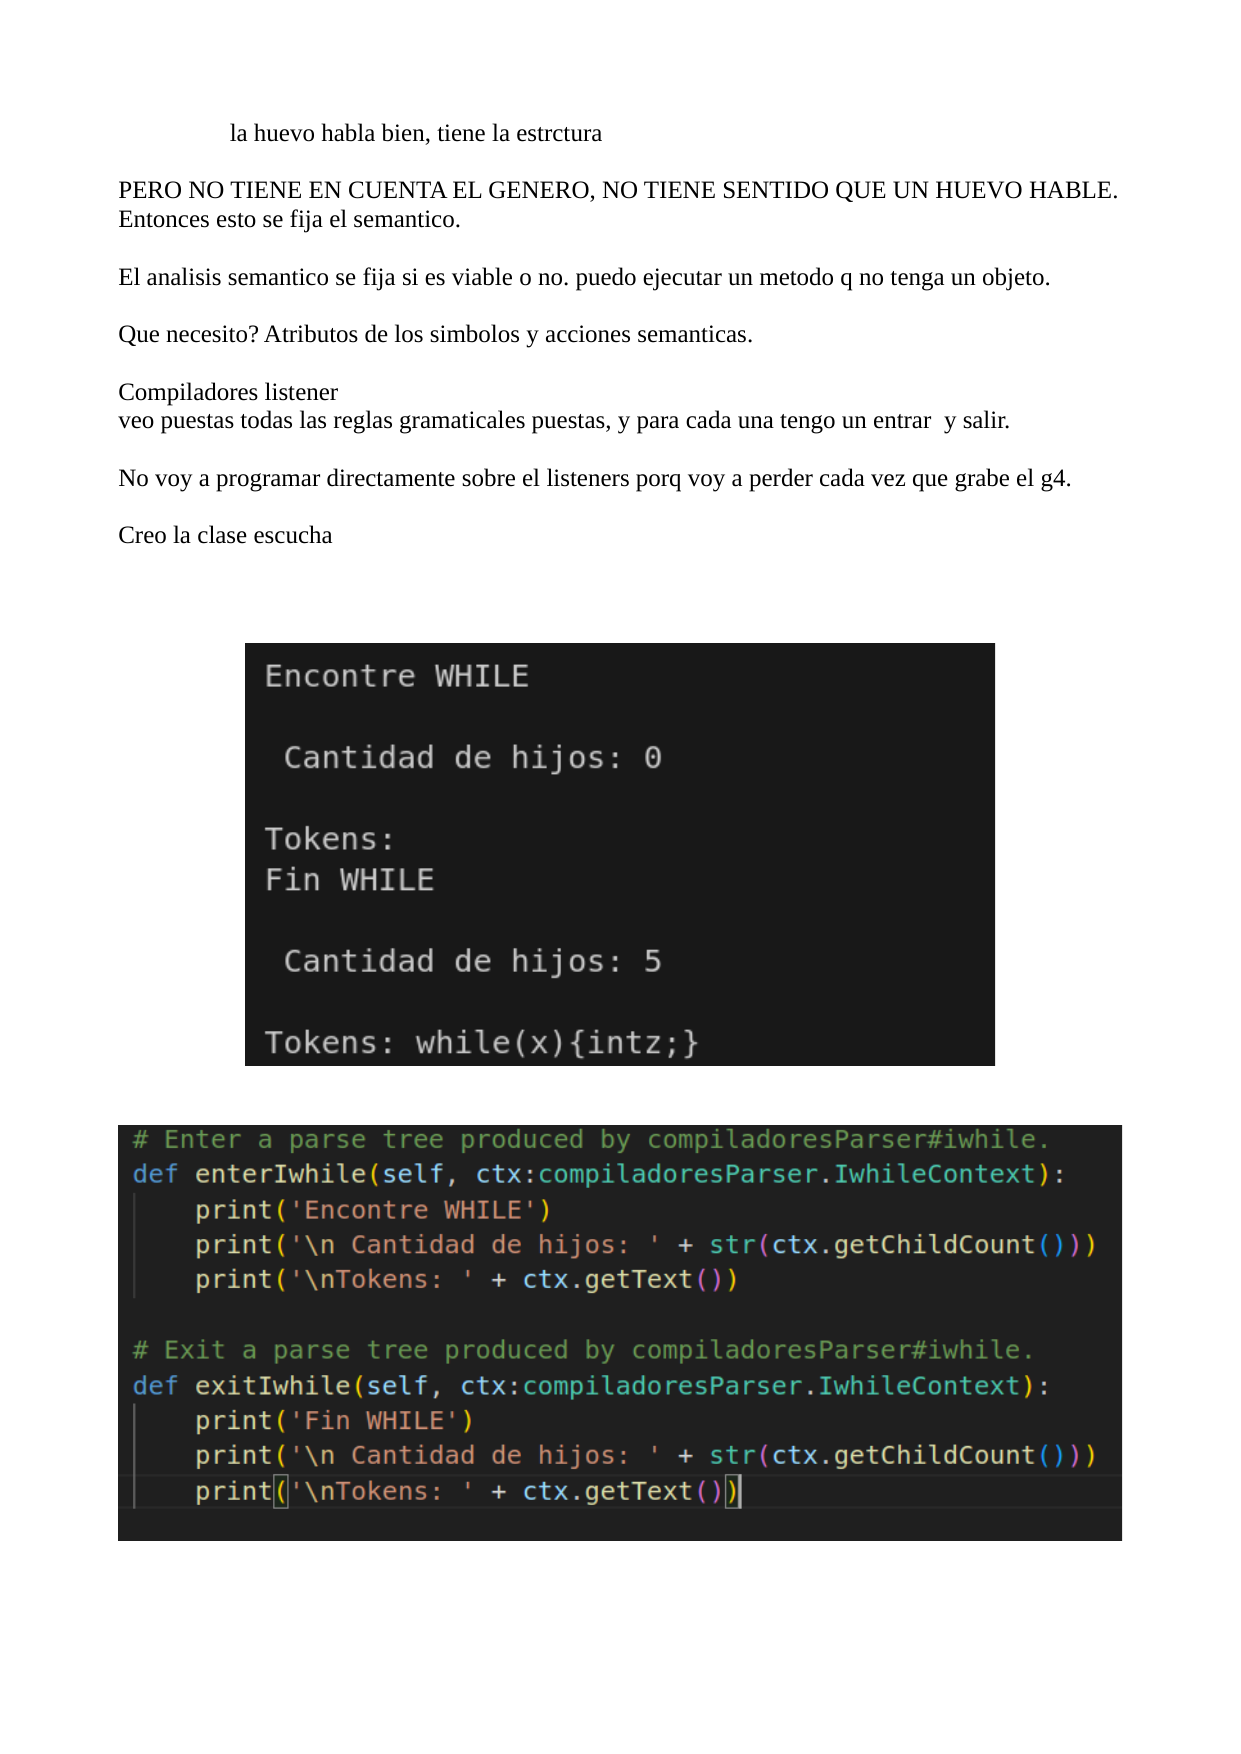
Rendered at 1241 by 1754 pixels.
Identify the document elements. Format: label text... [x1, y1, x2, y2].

picture [245, 643, 995, 1066]
text Que necesito? Atributos de los simbolos y acciones semanticas. [118, 319, 1122, 348]
text veo puestas todas las reglas gramaticales puestas, y para cada una tengo un entrar y salir. [118, 406, 1122, 434]
text Creo la clase escucha [118, 521, 1122, 549]
picture [118, 1125, 1123, 1541]
text No voy a programar directamente sobre el listeners porq voy a perder cada vez que grabe el g4. [118, 463, 1122, 492]
text PERO NO TIENE EN CUENTA EL GENERO, NO TIENE SENTIDO QUE UN HUEVO HABLE. Entonces esto se fija el semantico. [118, 176, 1122, 233]
text Compiladores listener [118, 377, 1122, 406]
text la huevo habla bien, tiene la estrctura [118, 118, 1122, 147]
text El analisis semantico se fija si es viable o no. puedo ejecutar un metodo q no tenga un objeto. [118, 262, 1122, 291]
